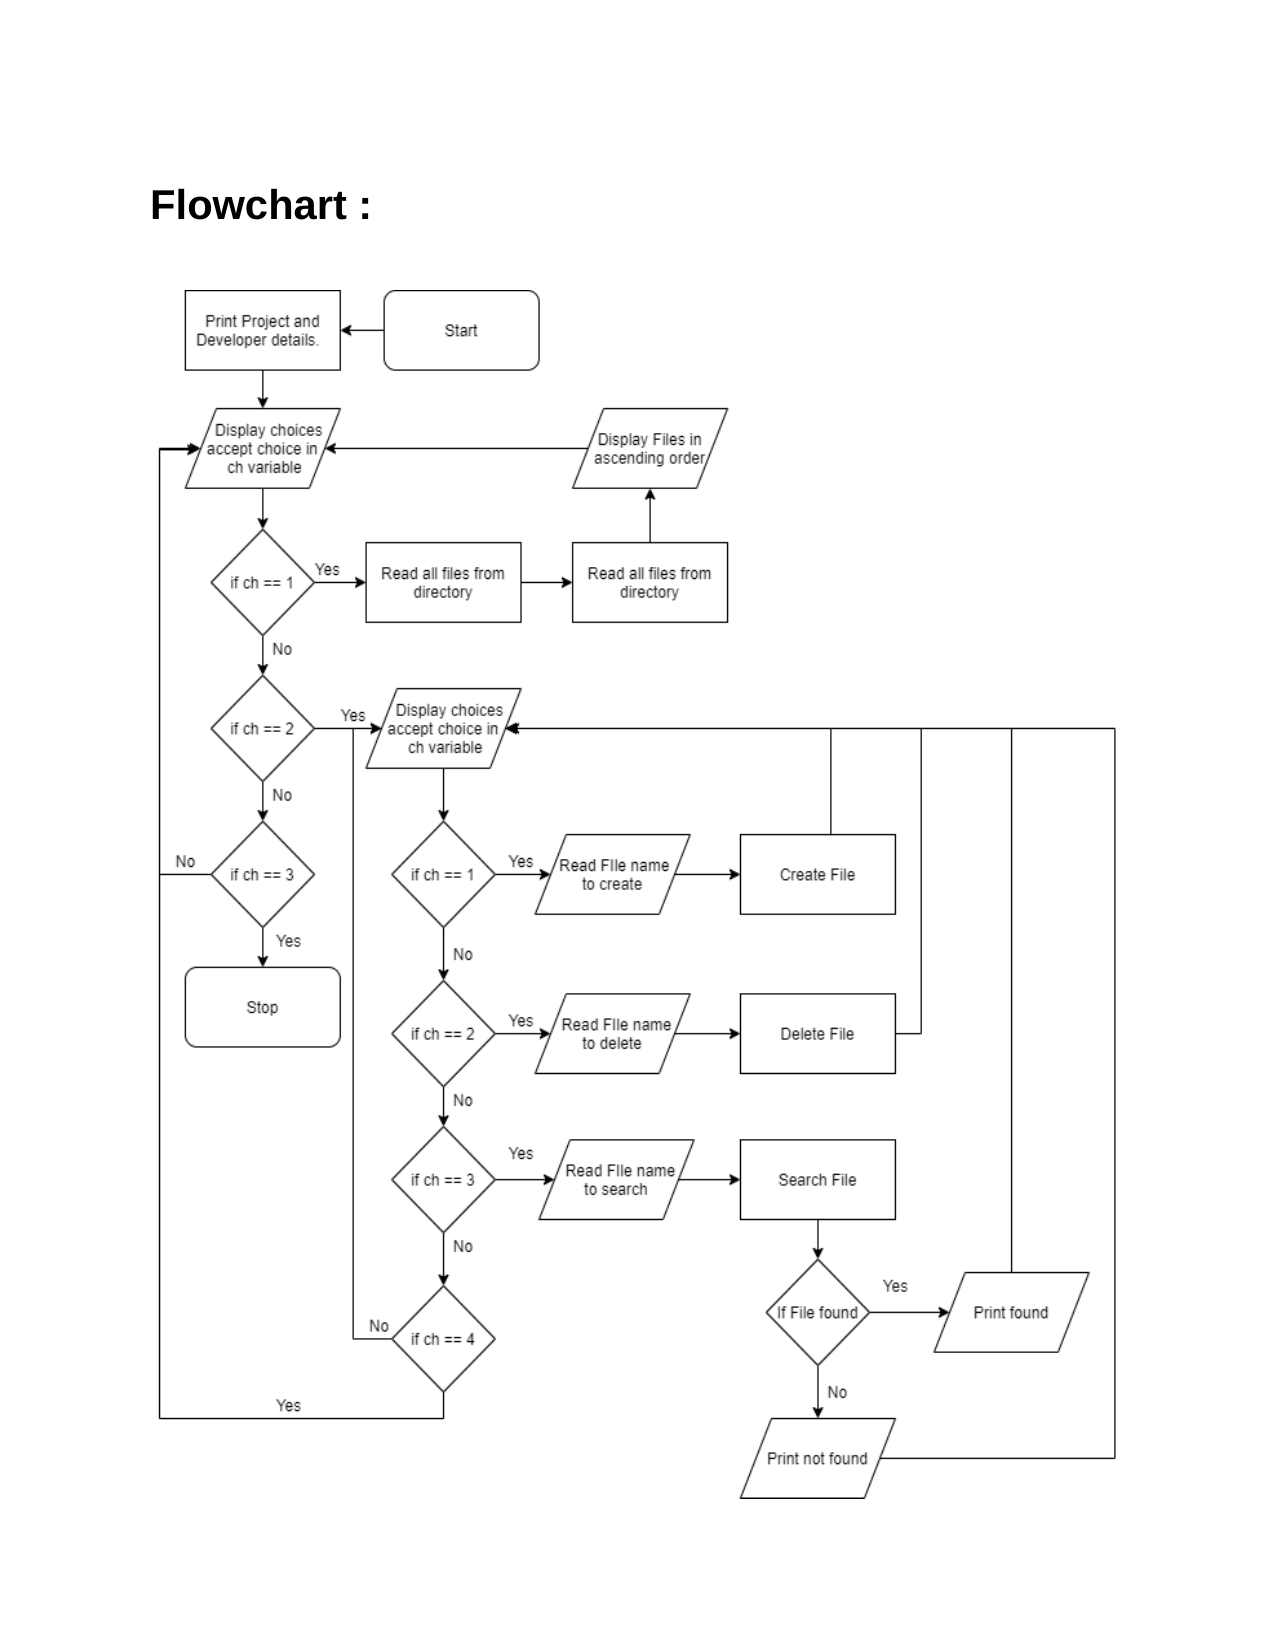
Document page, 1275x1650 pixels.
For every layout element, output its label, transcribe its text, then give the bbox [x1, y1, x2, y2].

text Flowchart : [150, 180, 1125, 228]
